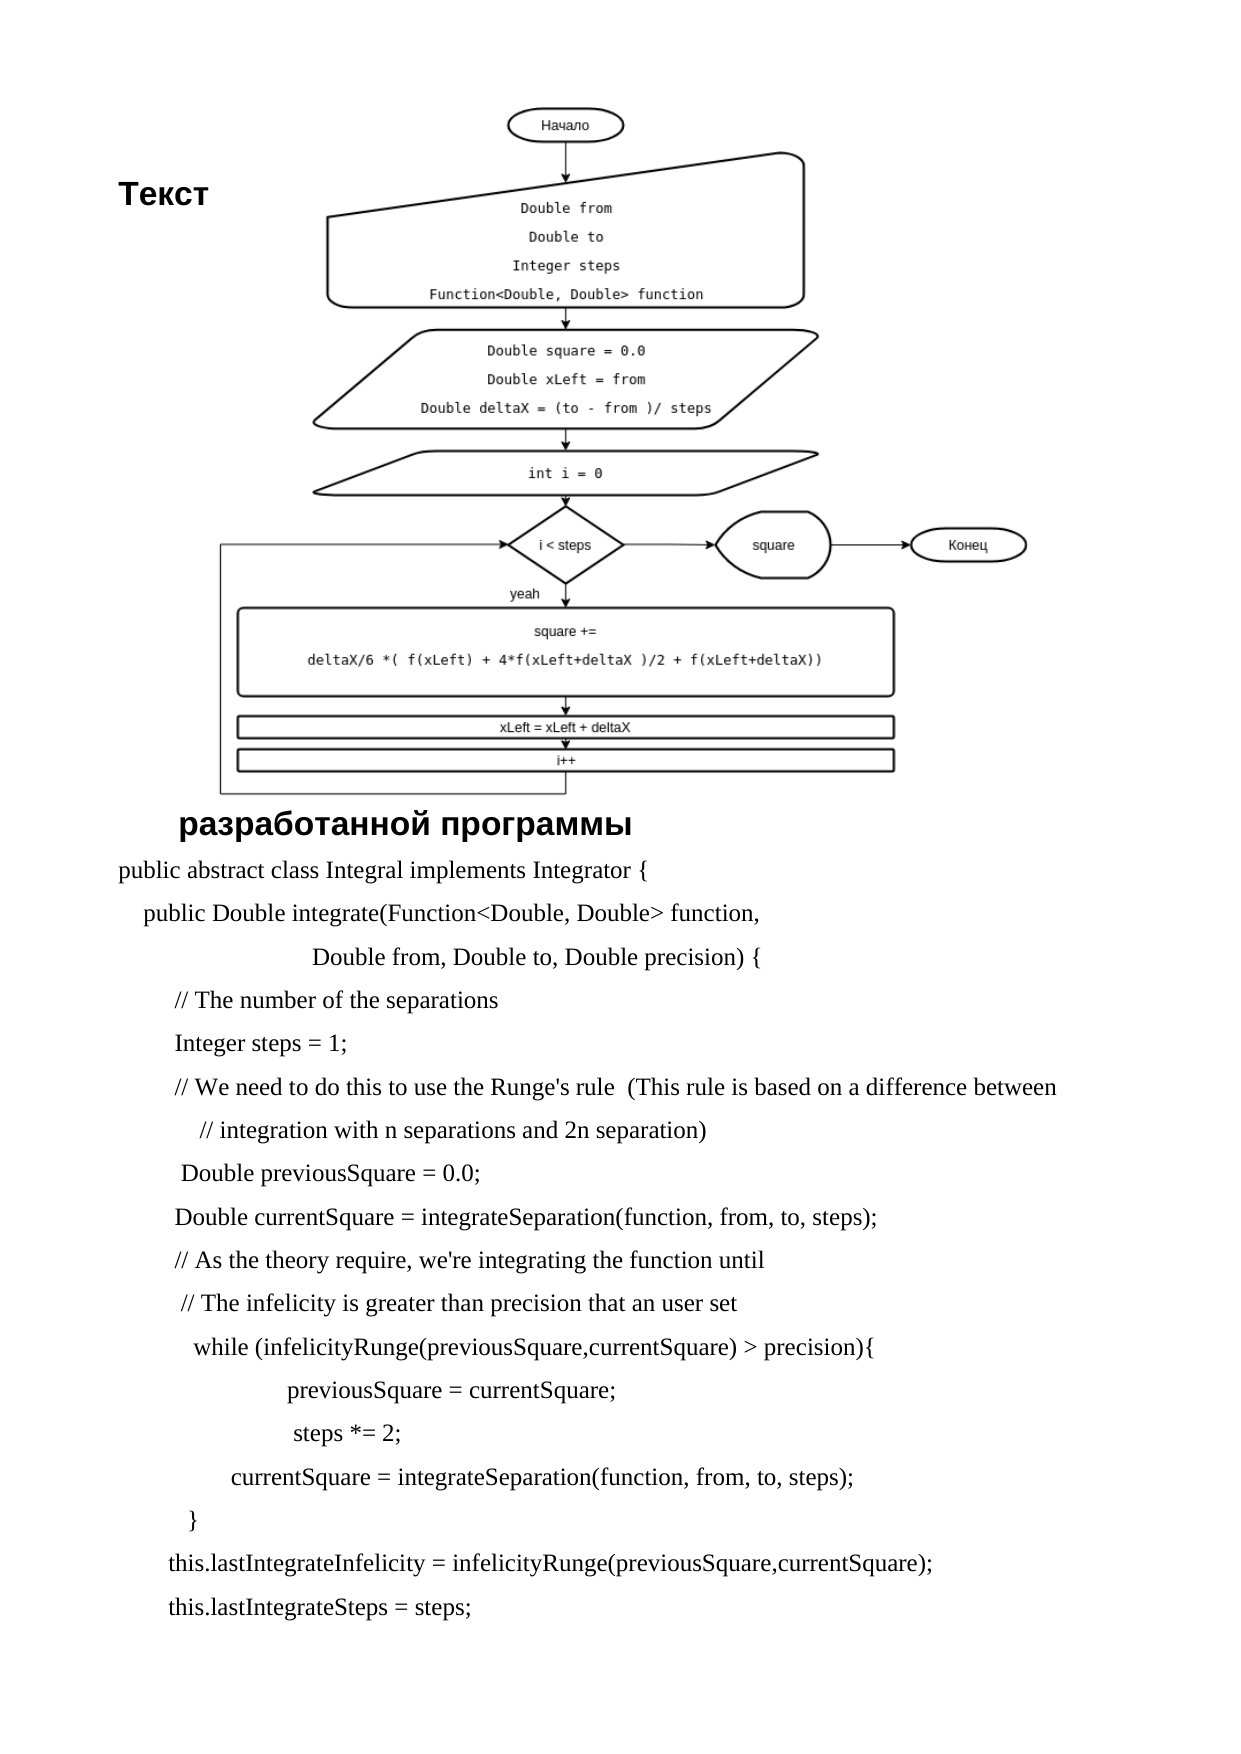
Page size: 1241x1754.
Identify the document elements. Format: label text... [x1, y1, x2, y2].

text currentSquare = integrateSeparation(function, from, to, steps); [118, 1462, 1122, 1490]
text // integration with n separations and 2n separation) [118, 1115, 1122, 1144]
text } [118, 1505, 1122, 1534]
text steps *= 2; [118, 1418, 1122, 1447]
text // The infelicity is greater than precision that an user set [118, 1288, 1122, 1317]
text while (infelicityRunge(previousSquare,currentSquare) > precision){ [118, 1332, 1122, 1360]
text this.lastIntegrateSteps = steps; [118, 1592, 1122, 1620]
picture [212, 107, 1028, 804]
text public Double integrate(Function<Double, Double> function, [118, 898, 1122, 927]
text // As the theory require, we're integrating the function until [118, 1245, 1122, 1274]
text previousSquare = currentSquare; [118, 1375, 1122, 1404]
text // The number of the separations [118, 985, 1122, 1014]
text Double previousSquare = 0.0; [118, 1158, 1122, 1187]
text Integer steps = 1; [118, 1028, 1122, 1057]
subtitle Текст разработанной программы [118, 173, 1122, 842]
text Double currentSquare = integrateSeparation(function, from, to, steps); [118, 1202, 1122, 1230]
text this.lastIntegrateInfelicity = infelicityRunge(previousSquare,currentSquare); [118, 1548, 1122, 1577]
text Double from, Double to, Double precision) { [118, 942, 1122, 970]
text // We need to do this to use the Runge's rule (This rule is based on a difference between [118, 1072, 1122, 1100]
text public abstract class Integral implements Integrator { [118, 855, 1122, 884]
